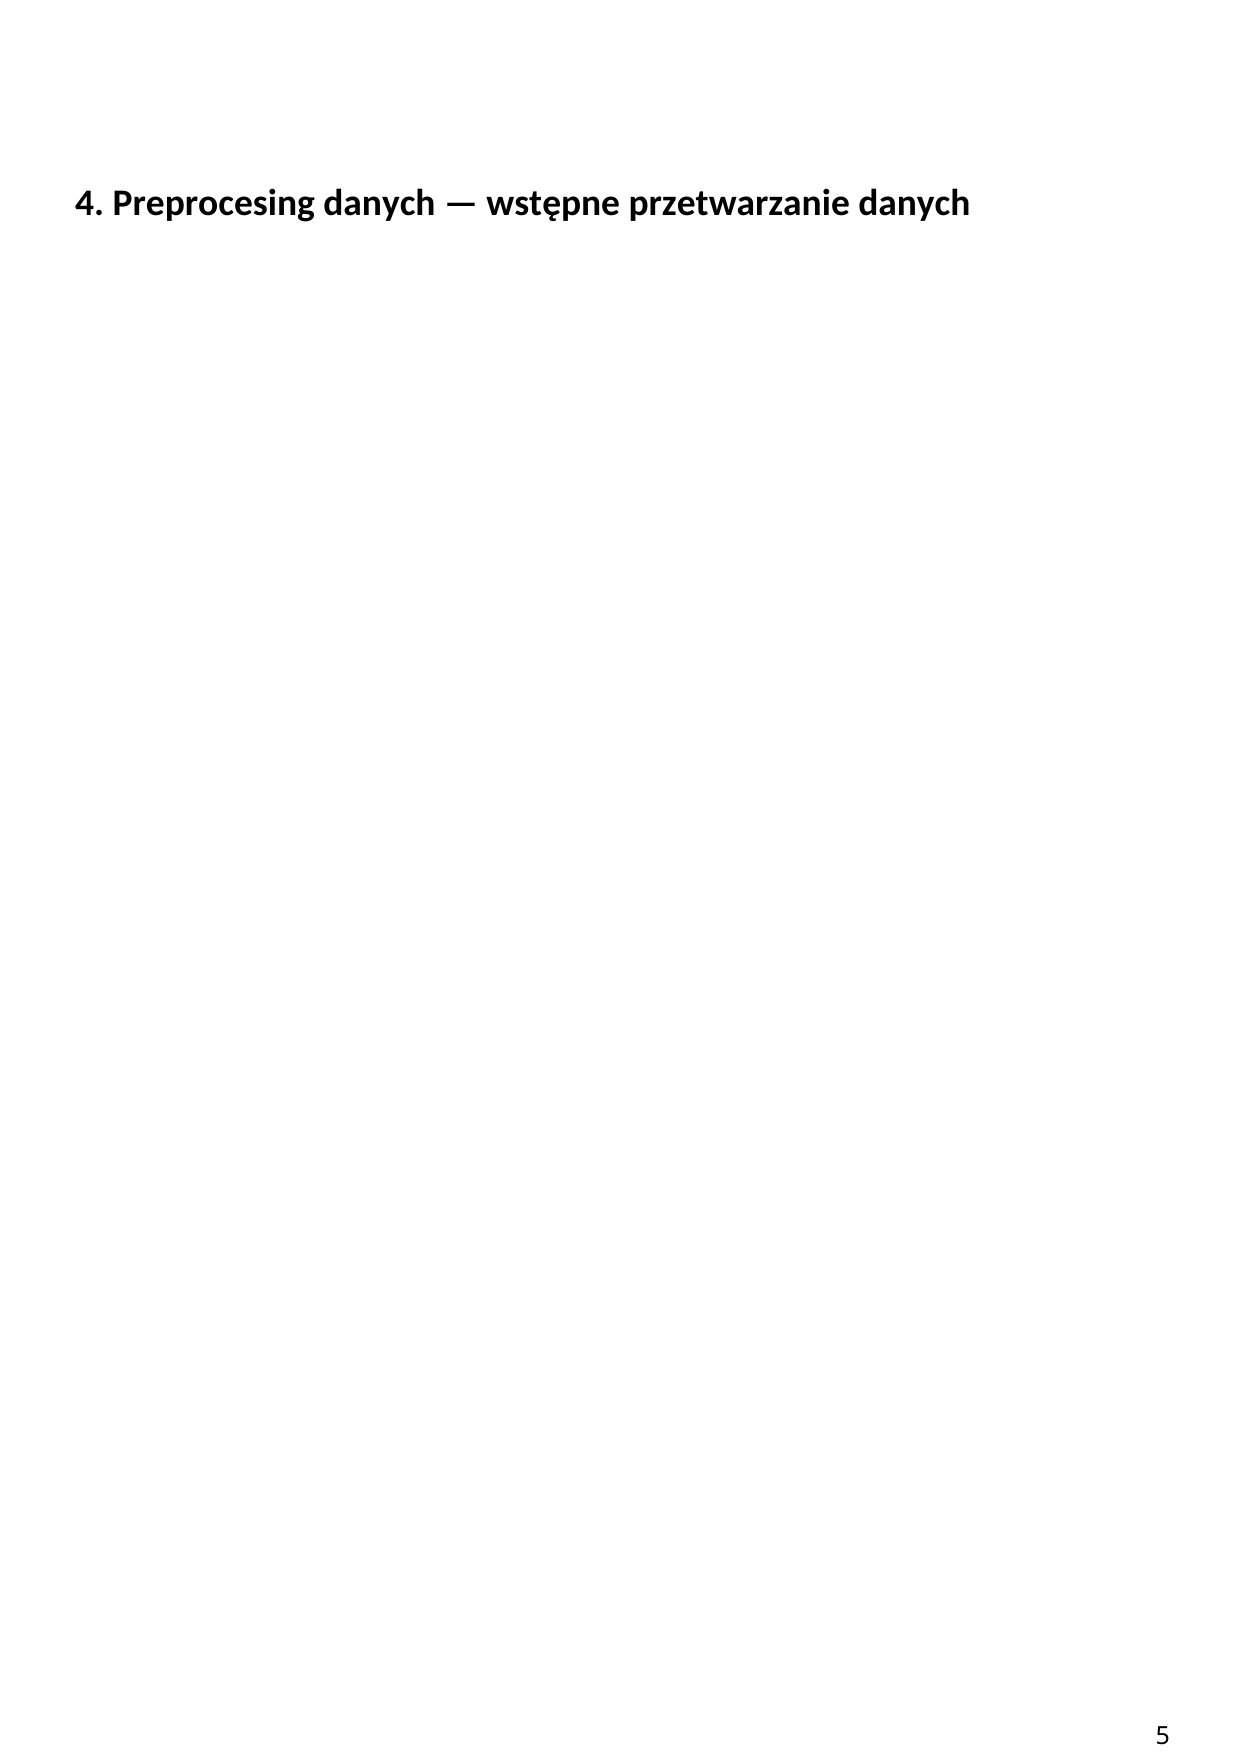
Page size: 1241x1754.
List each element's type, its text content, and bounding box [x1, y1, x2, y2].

subtitle Preprocesing danych — wstępne przetwarzanie danych [75, 179, 1169, 224]
